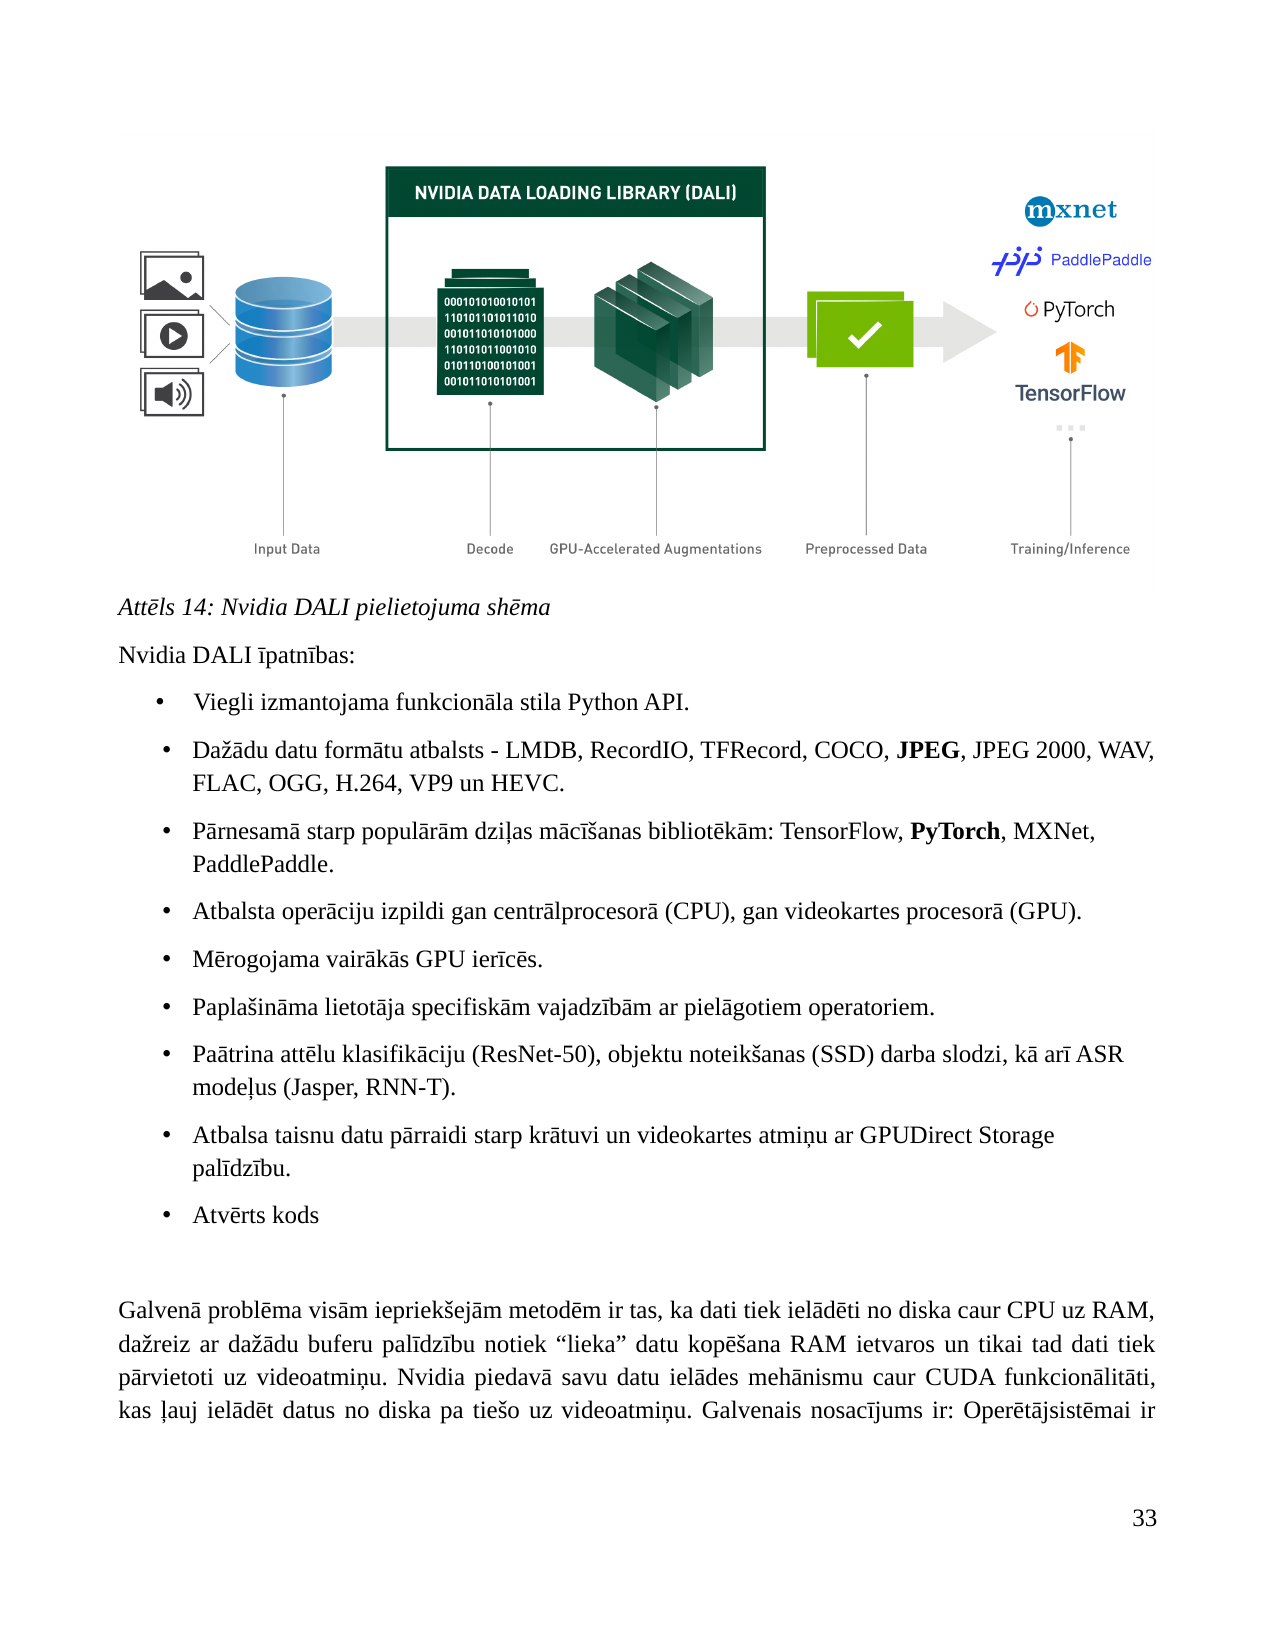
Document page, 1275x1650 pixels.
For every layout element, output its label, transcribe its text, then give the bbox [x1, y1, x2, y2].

text Nvidia DALI īpatnības: [118, 640, 1157, 669]
list Atbalsa taisnu datu pārraidi starp krātuvi un videokartes atmiņu ar GPUDirect Storage palīdzību. [162, 1120, 1157, 1182]
list Viegli izmantojama funkcionāla stila Python API. [156, 687, 1157, 716]
list Mērogojama vairākās GPU ierīcēs. [162, 944, 1157, 973]
picture [118, 130, 1157, 593]
text Galvenā problēma visām iepriekšejām metodēm ir tas, ka dati tiek ielādēti no diska caur CPU uz RAM, dažreiz ar dažādu buferu palīdzību notiek “lieka” datu kopēšana RAM ietvaros un tikai tad dati tiek pārvietoti uz videoatmiņu. Nvidia piedavā savu datu ielādes mehānismu caur CUDA funkcionālitāti, kas ļauj ielādēt datus no diska pa tiešo uz videoatmiņu. Galvenais nosacījums ir: Operētājsistēmai ir [118, 1296, 1157, 1423]
list Atbalsta operāciju izpildi gan centrālprocesorā (CPU), gan videokartes procesorā (GPU). [162, 896, 1157, 925]
list Pārnesamā starp populārām dziļas mācīšanas bibliotēkām: TensorFlow, PyTorch, MXNet, PaddlePaddle. [162, 816, 1157, 877]
list Dažādu datu formātu atbalsts - LMDB, RecordIO, TFRecord, COCO, JPEG, JPEG 2000, WAV, FLAC, OGG, H.264, VP9 un HEVC. [162, 735, 1157, 797]
text Attēls 14: Nvidia DALI pielietojuma shēma [118, 593, 1157, 621]
list Paātrina attēlu klasifikāciju (ResNet-50), objektu noteikšanas (SSD) darba slodzi, kā arī ASR modeļus (Jasper, RNN-T). [162, 1039, 1157, 1101]
list Paplašināma lietotāja specifiskām vajadzībām ar pielāgotiem operatoriem. [162, 992, 1157, 1020]
list Atvērts kods [162, 1200, 1157, 1229]
